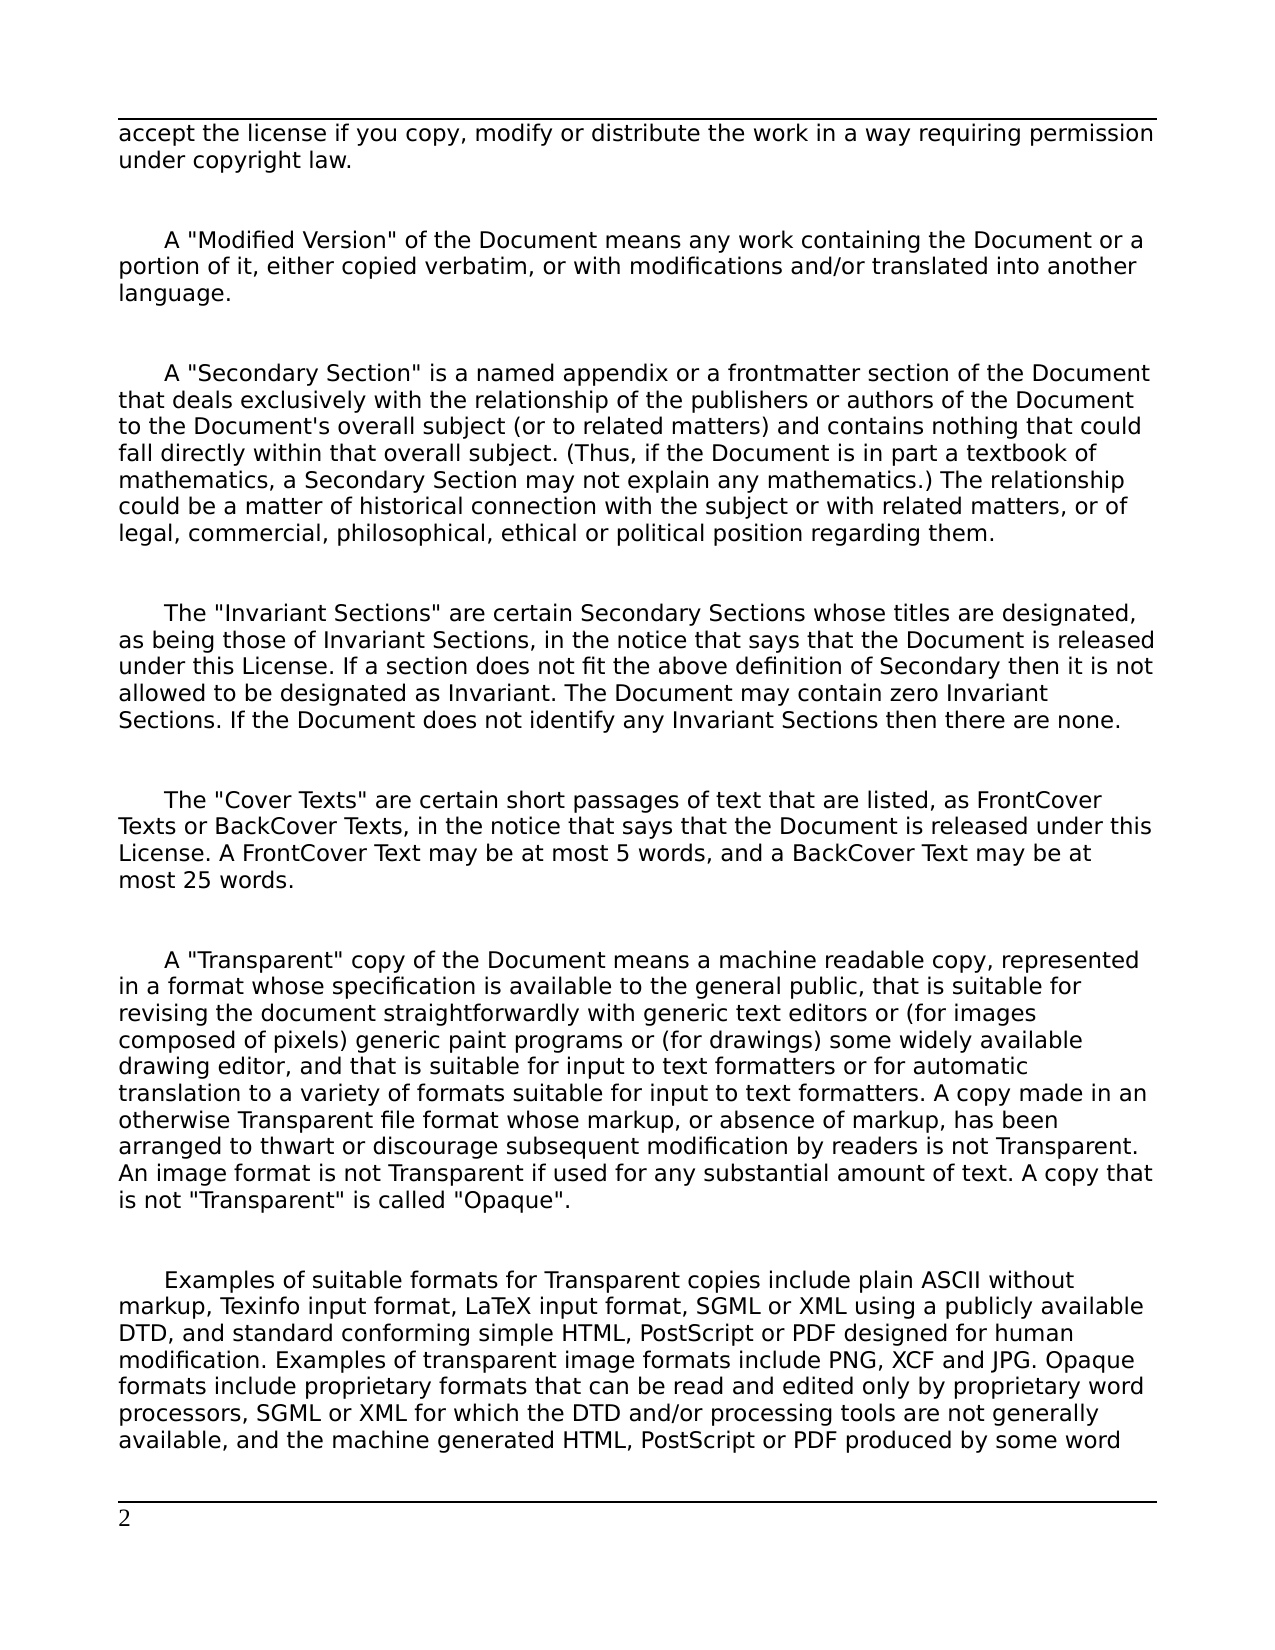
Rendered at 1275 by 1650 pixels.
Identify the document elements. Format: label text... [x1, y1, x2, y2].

text The "Invariant Sections" are certain Secondary Sections whose titles are designated, as being those of Invariant Sections, in the notice that says that the Document is released under this License. If a section does not fit the above definition of Secondary then it is not allowed to be designated as Invariant. The Document may contain zero Invariant Sections. If the Document does not identify any Invariant Sections then there are none. [118, 600, 1157, 733]
text A "Modified Version" of the Document means any work containing the Document or a portion of it, either copied verbatim, or with modifications and/or translated into another language. [118, 227, 1157, 307]
text accept the license if you copy, modify or distribute the work in a way requiring permission under copyright law. [118, 120, 1157, 173]
text A "Secondary Section" is a named appendix or a frontmatter section of the Document that deals exclusively with the relationship of the publishers or authors of the Document to the Document's overall subject (or to related matters) and contains nothing that could fall directly within that overall subject. (Thus, if the Document is in part a textbook of mathematics, a Secondary Section may not explain any mathematics.) The relationship could be a matter of historical connection with the subject or with related matters, or of legal, commercial, philosophical, ethical or political position regarding them. [118, 360, 1157, 547]
text A "Transparent" copy of the Document means a machine readable copy, represented in a format whose specification is available to the general public, that is suitable for revising the document straightforwardly with generic text editors or (for images composed of pixels) generic paint programs or (for drawings) some widely available drawing editor, and that is suitable for input to text formatters or for automatic translation to a variety of formats suitable for input to text formatters. A copy made in an otherwise Transparent file format whose markup, or absence of markup, has been arranged to thwart or discourage subsequent modification by readers is not Transparent. An image format is not Transparent if used for any substantial amount of text. A copy that is not "Transparent" is called "Opaque". [118, 947, 1157, 1213]
text The "Cover Texts" are certain short passages of text that are listed, as FrontCover Texts or BackCover Texts, in the notice that says that the Document is released under this License. A FrontCover Text may be at most 5 words, and a BackCover Text may be at most 25 words. [118, 787, 1157, 893]
text Examples of suitable formats for Transparent copies include plain ASCII without markup, Texinfo input format, LaTeX input format, SGML or XML using a publicly available DTD, and standard conforming simple HTML, PostScript or PDF designed for human modification. Examples of transparent image formats include PNG, XCF and JPG. Opaque formats include proprietary formats that can be read and edited only by proprietary word processors, SGML or XML for which the DTD and/or processing tools are not generally available, and the machine generated HTML, PostScript or PDF produced by some word [118, 1267, 1157, 1453]
